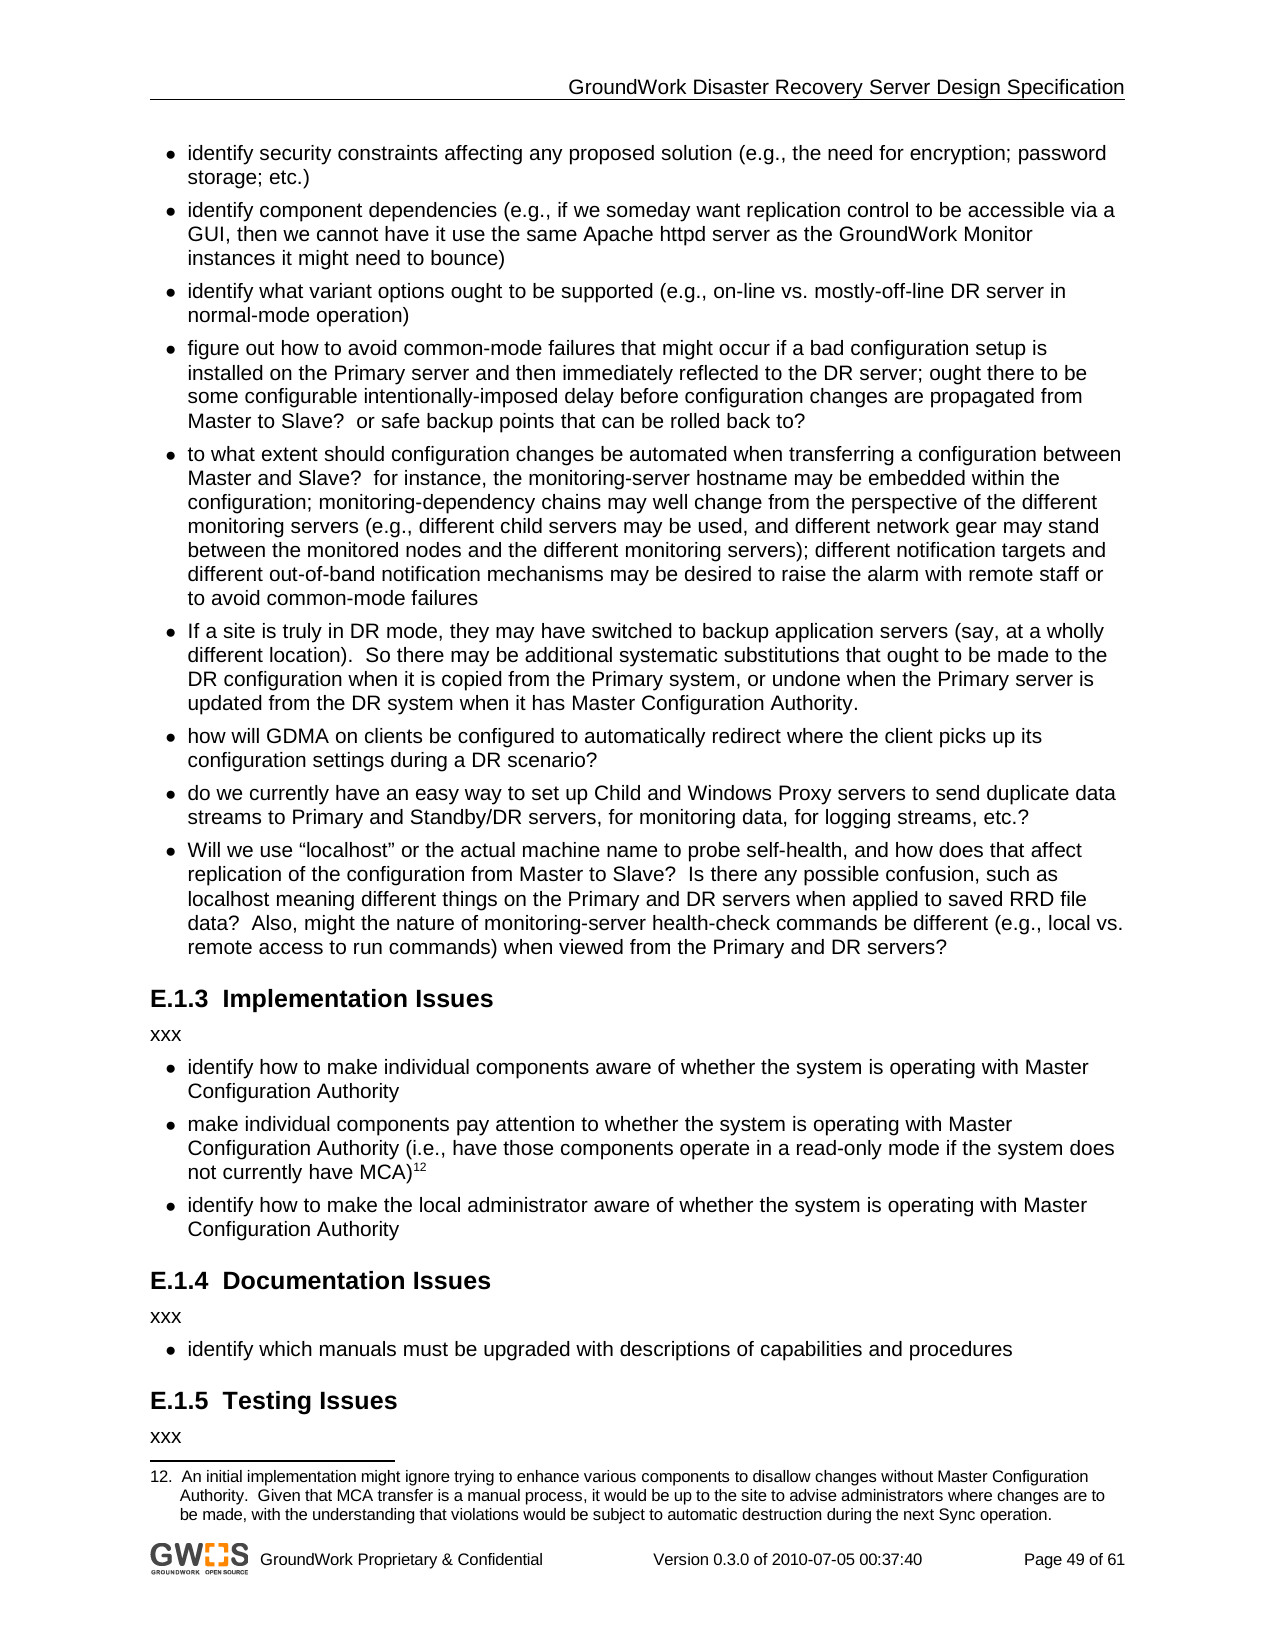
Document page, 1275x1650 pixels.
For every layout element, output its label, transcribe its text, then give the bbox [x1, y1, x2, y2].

list identify which manuals must be upgraded with descriptions of capabilities and procedures [165, 1337, 1125, 1361]
list to what extent should configuration changes be automated when transferring a configuration between Master and Slave? for instance, the monitoring-server hostname may be embedded within the configuration; monitoring-dependency chains may well change from the perspective of the different monitoring servers (e.g., different child servers may be used, and different network gear may stand between the monitored nodes and the different monitoring servers); different notification targets and different out-of-band notification mechanisms may be desired to raise the alarm with remote staff or to avoid common-mode failures [165, 442, 1125, 610]
subtitle Testing Issues [150, 1386, 1125, 1415]
subtitle Documentation Issues [150, 1266, 1125, 1295]
list identify what variant options ought to be supported (e.g., on-line vs. mostly-off-line DR server in normal-mode operation) [165, 279, 1125, 327]
list An initial implementation might ignore trying to enhance various components to disallow changes without Master Configuration Authority. Given that MCA transfer is a manual process, it would be up to the site to advise administrators where changes are to be made, with the understanding that violations would be subject to automatic destruction during the next Sync operation. [150, 1467, 1125, 1524]
list how will GDMA on clients be configured to automatically redirect where the client picks up its configuration settings during a DR scenario? [165, 724, 1125, 772]
list identify how to make the local administrator aware of whether the system is operating with Master Configuration Authority [165, 1193, 1125, 1241]
list identify how to make individual components aware of whether the system is operating with Master Configuration Authority [165, 1055, 1125, 1103]
list Will we use “localhost” or the actual machine name to probe self-health, and how does that affect replication of the configuration from Master to Slave? Is there any possible confusion, such as localhost meaning different things on the Primary and DR servers when applied to saved RRD file data? Also, might the nature of monitoring-server health-check commands be different (e.g., local vs. remote access to run commands) when viewed from the Primary and DR servers? [165, 838, 1125, 959]
list identify component dependencies (e.g., if we someday want replication control to be accessible via a GUI, then we cannot have it use the same Apache httpd server as the GroundWork Monitor instances it might need to bounce) [165, 198, 1125, 270]
subtitle Implementation Issues [150, 984, 1125, 1013]
text xxx [150, 1424, 1125, 1448]
list identify security constraints affecting any proposed solution (e.g., the need for encryption; password storage; etc.) [165, 141, 1125, 189]
text xxx [150, 1304, 1125, 1328]
list do we currently have an easy way to set up Child and Windows Proxy servers to send duplicate data streams to Primary and Standby/DR servers, for monitoring data, for logging streams, etc.? [165, 781, 1125, 829]
text xxx [150, 1022, 1125, 1046]
list make individual components pay attention to whether the system is operating with Master Configuration Authority (i.e., have those components operate in a read-only mode if the system does not currently have MCA) [165, 1112, 1125, 1184]
picture [150, 1543, 248, 1575]
list If a site is truly in DR mode, they may have switched to backup application servers (say, at a wholly different location). So there may be additional systematic substitutions that ought to be made to the DR configuration when it is copied from the Primary system, or undone when the Primary server is updated from the DR system when it has Master Configuration Authority. [165, 619, 1125, 715]
list figure out how to avoid common-mode failures that might occur if a bad configuration setup is installed on the Primary server and then immediately reflected to the DR server; ought there to be some configurable intentionally-imposed delay before configuration changes are propagated from Master to Slave? or safe backup points that can be rolled back to? [165, 336, 1125, 433]
